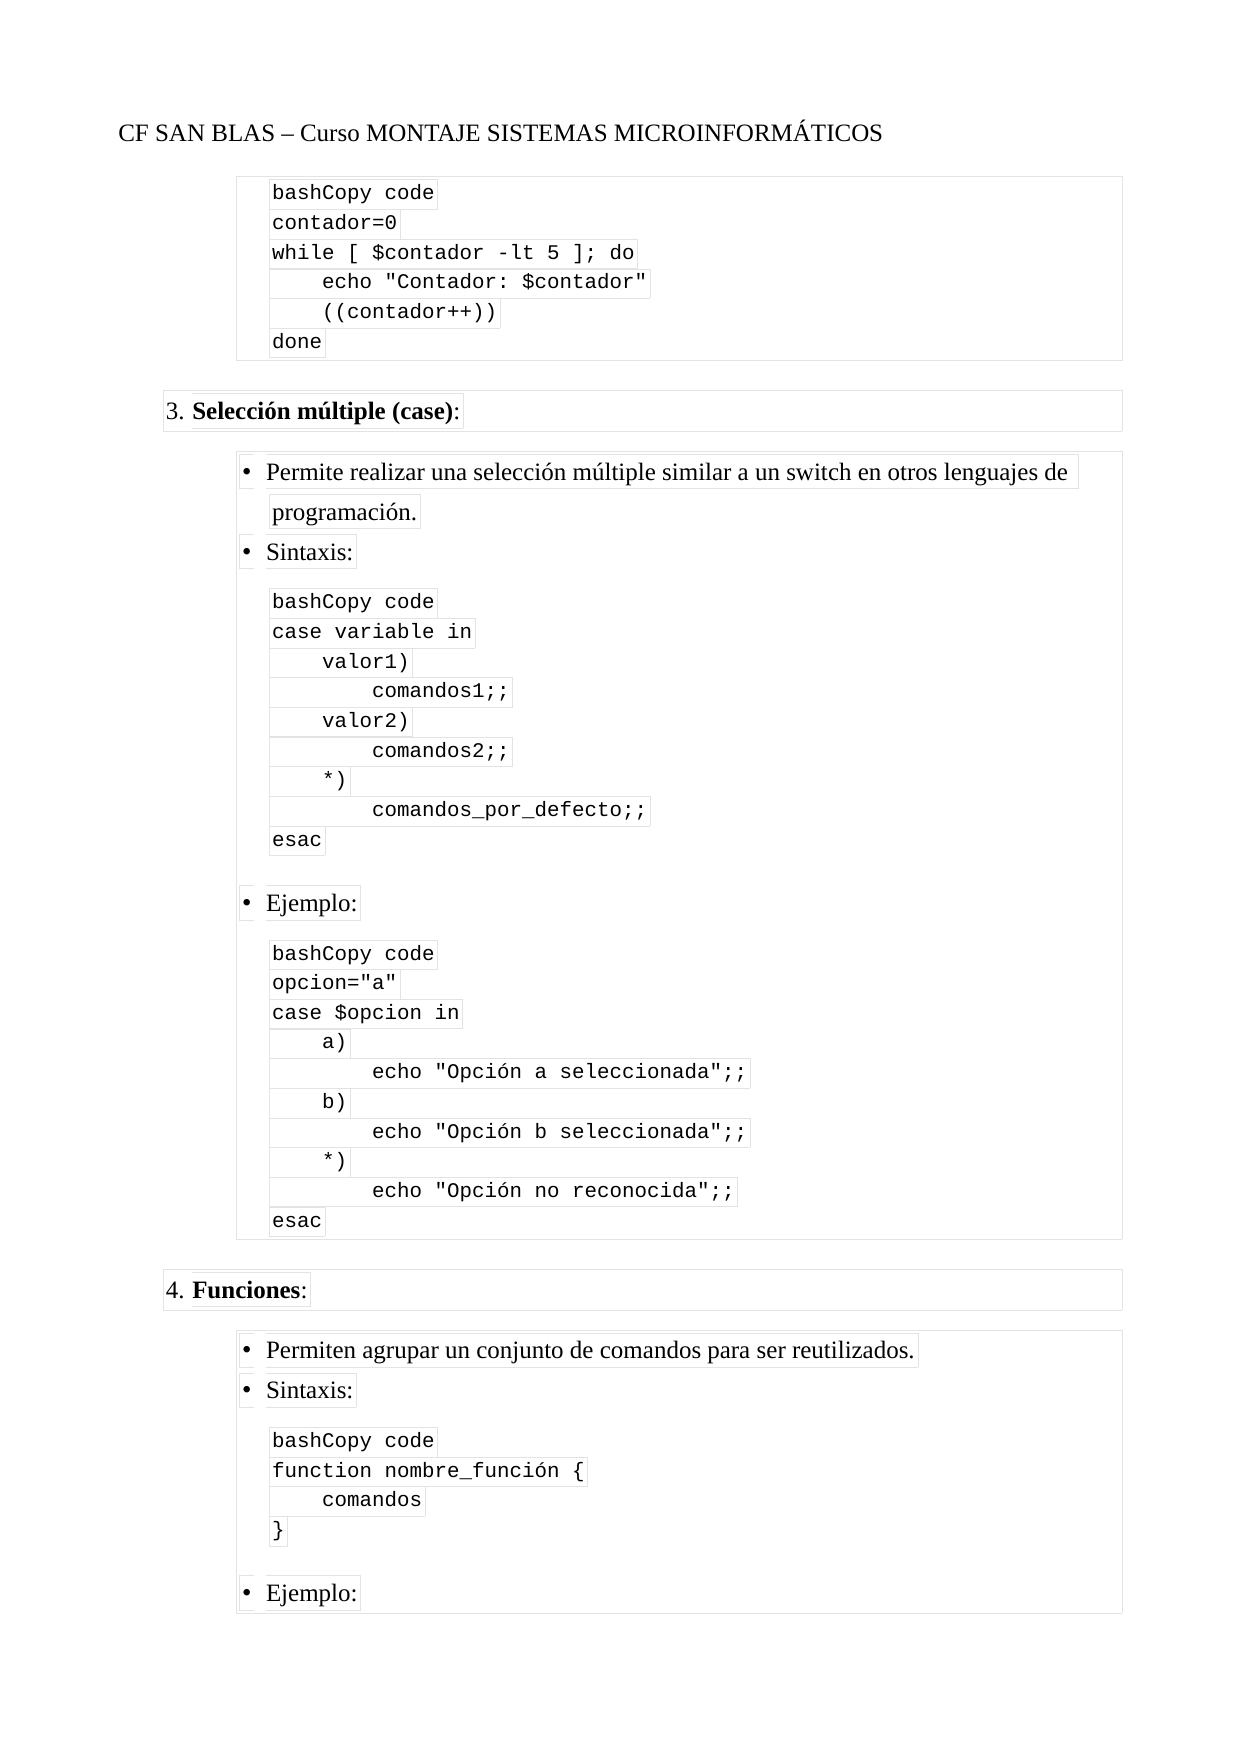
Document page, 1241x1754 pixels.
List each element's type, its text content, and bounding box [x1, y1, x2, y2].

list [351, 1026, 1122, 1055]
list Permiten agrupar un conjunto de comandos para ser reutilizados. [237, 1331, 1122, 1367]
list contador=0 [270, 210, 400, 236]
list echo "Opción b seleccionada";; [237, 1114, 269, 1144]
list ((contador++)) [270, 299, 500, 325]
list *) [270, 767, 350, 793]
list valor2) [270, 708, 412, 734]
list [237, 1513, 269, 1546]
list function nombre_función { [270, 1458, 587, 1483]
list valor1) [270, 649, 412, 674]
list echo "Contador: $contador" [638, 265, 1122, 295]
list [237, 1144, 269, 1174]
list *) [270, 1148, 350, 1174]
list [413, 644, 1122, 674]
list [401, 206, 1122, 236]
list bashCopy code [237, 585, 1122, 615]
list Selección múltiple (case): [164, 391, 1122, 431]
list bashCopy code [237, 177, 1122, 206]
list } [270, 1517, 287, 1546]
list echo "Opción no reconocida";; [351, 1174, 1122, 1204]
list echo "Opción b seleccionada";; [351, 1114, 1122, 1144]
list case $opcion in [237, 996, 269, 1026]
list case variable in [237, 615, 269, 644]
list b) [270, 1089, 350, 1114]
list Sintaxis: [237, 1369, 1122, 1407]
list comandos_por_defecto;; [237, 793, 269, 823]
list case variable in [438, 615, 1122, 644]
list [237, 966, 269, 996]
list Ejemplo: [237, 1572, 1122, 1613]
list opcion="a" [270, 970, 400, 996]
list [237, 1085, 269, 1114]
list comandos1;; [413, 674, 1122, 704]
list [237, 644, 269, 674]
list [351, 1144, 1122, 1174]
list echo "Opción b seleccionada";; [270, 1119, 750, 1144]
list [237, 206, 269, 236]
list while [ $contador -lt 5 ]; do [237, 236, 269, 265]
list Permite realizar una selección múltiple similar a un switch en otros lenguajes de programación. [237, 452, 1122, 528]
list case variable in [270, 619, 475, 644]
list Funciones: [164, 1270, 1122, 1310]
list function nombre_función { [438, 1454, 1122, 1483]
list while [ $contador -lt 5 ]; do [401, 236, 1122, 265]
list comandos1;; [270, 678, 512, 704]
list [237, 823, 269, 855]
list comandos2;; [270, 738, 512, 763]
list echo "Opción a seleccionada";; [237, 1055, 269, 1085]
list echo "Opción no reconocida";; [237, 1174, 269, 1204]
list [426, 1483, 1122, 1513]
list [237, 704, 269, 734]
list Sintaxis: [237, 531, 1122, 568]
list echo "Opción no reconocida";; [270, 1178, 737, 1204]
list case $opcion in [401, 996, 1122, 1026]
list case $opcion in [270, 1000, 462, 1026]
list [237, 1483, 269, 1513]
list [237, 763, 269, 793]
list echo "Opción a seleccionada";; [351, 1055, 1122, 1085]
list echo "Contador: $contador" [237, 265, 269, 295]
list done [237, 325, 1122, 360]
list [288, 1513, 1122, 1546]
list comandos2;; [413, 734, 1122, 763]
list a) [270, 1030, 350, 1055]
list comandos2;; [237, 734, 269, 763]
list comandos [270, 1487, 425, 1513]
list [326, 823, 1122, 855]
list comandos_por_defecto;; [351, 793, 1122, 823]
list [501, 295, 1122, 325]
list while [ $contador -lt 5 ]; do [270, 240, 637, 265]
list esac [237, 1204, 1122, 1239]
list comandos1;; [237, 674, 269, 704]
list function nombre_función { [237, 1454, 269, 1483]
list [351, 1085, 1122, 1114]
list echo "Contador: $contador" [270, 270, 650, 295]
list esac [270, 827, 325, 855]
list [270, 644, 475, 648]
list [413, 704, 1122, 734]
list [351, 763, 1122, 793]
list [237, 295, 269, 325]
list [401, 966, 1122, 996]
list bashCopy code [237, 1424, 1122, 1454]
list [237, 1026, 269, 1055]
list echo "Opción a seleccionada";; [270, 1059, 750, 1085]
list Ejemplo: [237, 882, 1122, 920]
list bashCopy code [237, 936, 1122, 966]
list comandos_por_defecto;; [270, 797, 650, 823]
